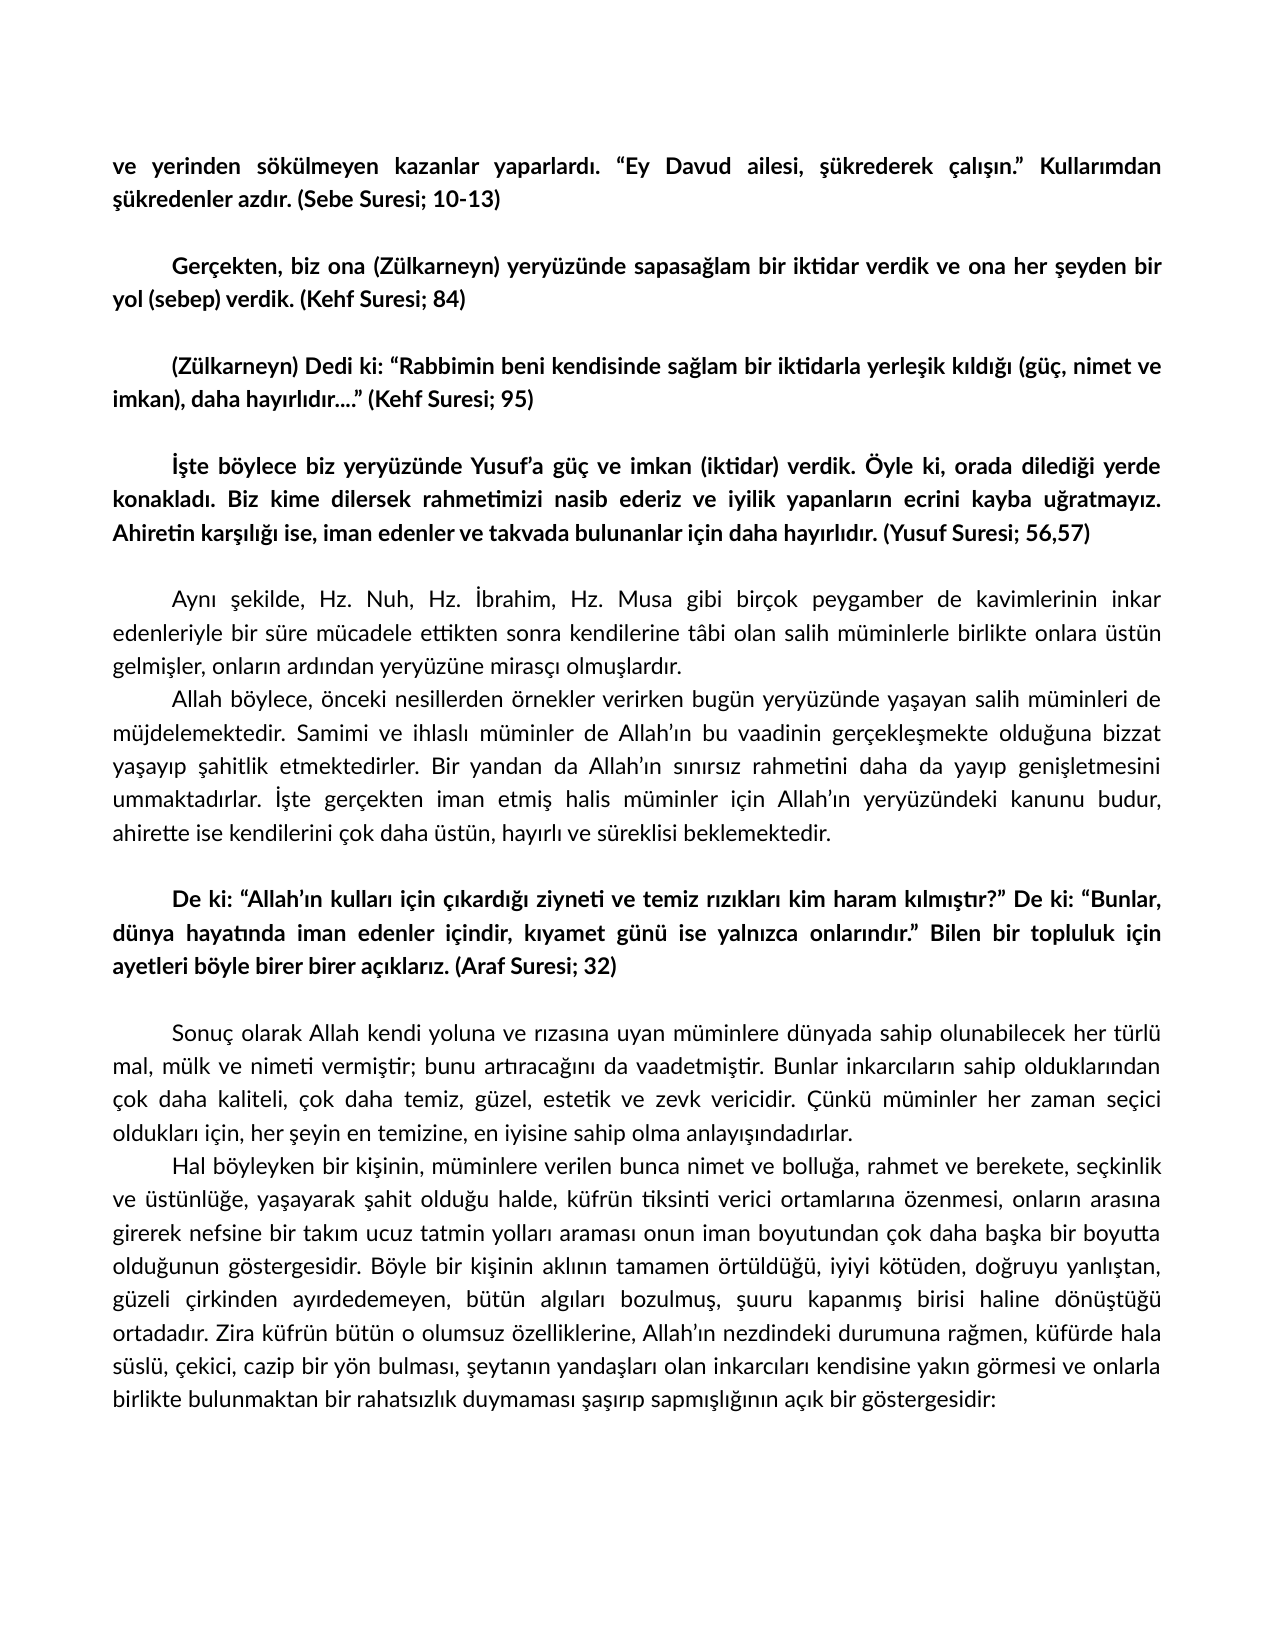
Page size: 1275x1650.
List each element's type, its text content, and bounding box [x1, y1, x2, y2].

text Sonuç olarak Allah kendi yoluna ve rızasına uyan müminlere dünyada sahip olunabilecek her türlü mal, mülk ve nimeti vermiştir; bunu artıracağını da vaadetmiştir. Bunlar inkarcıların sahip olduklarından çok daha kaliteli, çok daha temiz, güzel, estetik ve zevk vericidir. Çünkü müminler her zaman seçici oldukları için, her şeyin en temizine, en iyisine sahip olma anlayışındadırlar. [112, 1014, 1162, 1148]
text Aynı şekilde, Hz. Nuh, Hz. İbrahim, Hz. Musa gibi birçok peygamber de kavimlerinin inkar edenleriyle bir süre mücadele ettikten sonra kendilerine tâbi olan salih müminlerle birlikte onlara üstün gelmişler, onların ardından yeryüzüne mirasçı olmuşlardır. [112, 581, 1162, 681]
text Gerçekten, biz ona (Zülkarneyn) yeryüzünde sapasağlam bir iktidar verdik ve ona her şeyden bir yol (sebep) verdik. (Kehf Suresi; 84) [112, 248, 1162, 314]
text Allah böylece, önceki nesillerden örnekler verirken bugün yeryüzünde yaşayan salih müminleri de müjdelemektedir. Samimi ve ihlaslı müminler de Allah’ın bu vaadinin gerçekleşmekte olduğuna bizzat yaşayıp şahitlik etmektedirler. Bir yandan da Allah’ın sınırsız rahmetini daha da yayıp genişletmesini ummaktadırlar. İşte gerçekten iman etmiş halis müminler için Allah’ın yeryüzündeki kanunu budur, ahirette ise kendilerini çok daha üstün, hayırlı ve süreklisi beklemektedir. [112, 681, 1162, 848]
text ve yerinden sökülmeyen kazanlar yaparlardı. “Ey Davud ailesi, şükrederek çalışın.” Kullarımdan şükredenler azdır. (Sebe Suresi; 10-13) [112, 148, 1162, 214]
text Hal böyleyken bir kişinin, müminlere verilen bunca nimet ve bolluğa, rahmet ve berekete, seçkinlik ve üstünlüğe, yaşayarak şahit olduğu halde, küfrün tiksinti verici ortamlarına özenmesi, onların arasına girerek nefsine bir takım ucuz tatmin yolları araması onun iman boyutundan çok daha başka bir boyutta olduğunun göstergesidir. Böyle bir kişinin aklının tamamen örtüldüğü, iyiyi kötüden, doğruyu yanlıştan, güzeli çirkinden ayırdedemeyen, bütün algıları bozulmuş, şuuru kapanmış birisi haline dönüştüğü ortadadır. Zira küfrün bütün o olumsuz özelliklerine, Allah’ın nezdindeki durumuna rağmen, küfürde hala süslü, çekici, cazip bir yön bulması, şeytanın yandaşları olan inkarcıları kendisine yakın görmesi ve onlarla birlikte bulunmaktan bir rahatsızlık duymaması şaşırıp sapmışlığının açık bir göstergesidir: [112, 1148, 1162, 1414]
text İşte böylece biz yeryüzünde Yusuf’a güç ve imkan (iktidar) verdik. Öyle ki, orada dilediği yerde konakladı. Biz kime dilersek rahmetimizi nasib ederiz ve iyilik yapanların ecrini kayba uğratmayız. Ahiretin karşılığı ise, iman edenler ve takvada bulunanlar için daha hayırlıdır. (Yusuf Suresi; 56,57) [112, 448, 1162, 548]
text (Zülkarneyn) Dedi ki: “Rabbimin beni kendisinde sağlam bir iktidarla yerleşik kıldığı (güç, nimet ve imkan), daha hayırlıdır....” (Kehf Suresi; 95) [112, 348, 1162, 414]
text De ki: “Allah’ın kulları için çıkardığı ziyneti ve temiz rızıkları kim haram kılmıştır?” De ki: “Bunlar, dünya hayatında iman edenler içindir, kıyamet günü ise yalnızca onlarındır.” Bilen bir topluluk için ayetleri böyle birer birer açıklarız. (Araf Suresi; 32) [112, 881, 1162, 981]
